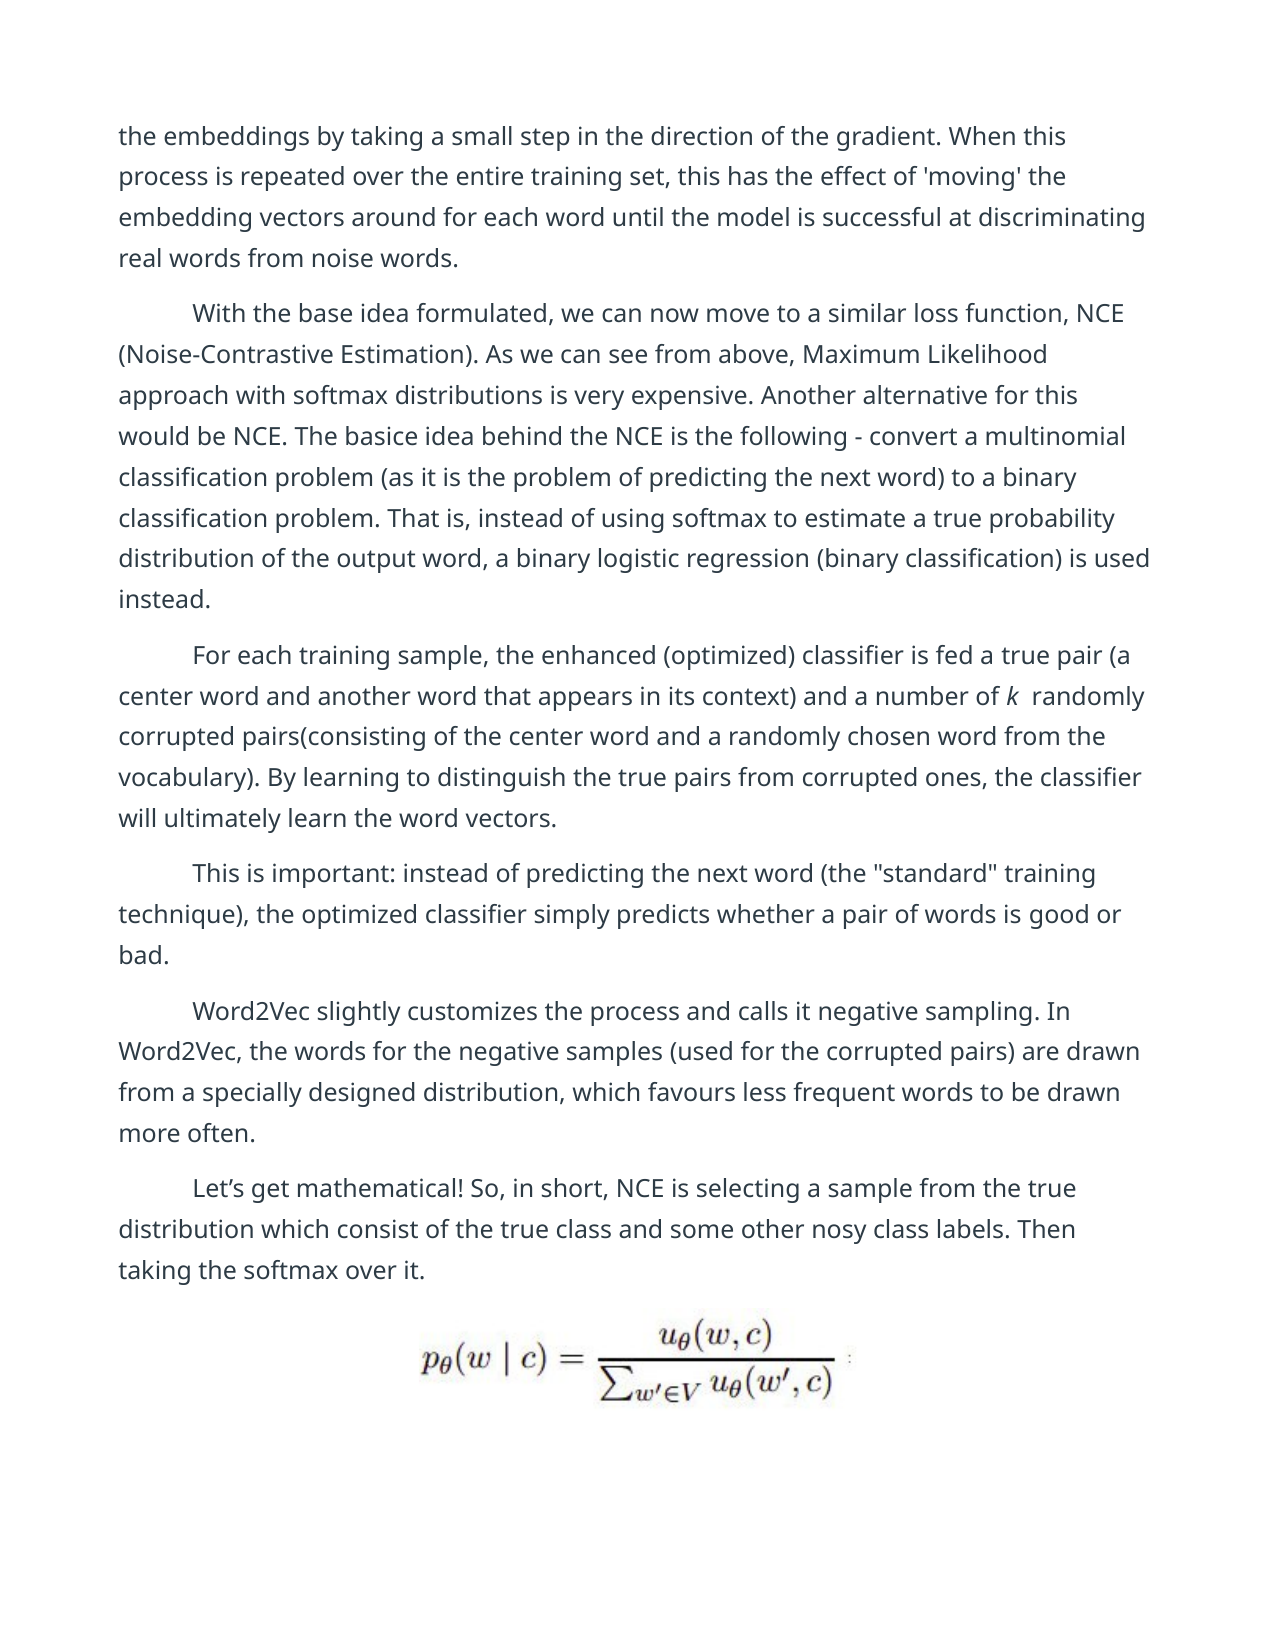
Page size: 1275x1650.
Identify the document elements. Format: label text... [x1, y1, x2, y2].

text For each training sample, the enhanced (optimized) classifier is fed a true pair (a center word and another word that appears in its context) and a number of k randomly corrupted pairs(consisting of the center word and a randomly chosen word from the vocabulary). By learning to distinguish the true pairs from corrupted ones, the classifier will ultimately learn the word vectors. [118, 637, 1157, 835]
text The goal is to make an update to the embedding parameters θ to improve (in this case, maximize) this objective function. We do this by deriving the gradient of the loss with respect to the embedding parameters θ, i.e. . We then perform an update to the embeddings by taking a small step in the direction of the gradient. When this process is repeated over the entire training set, this has the effect of 'moving' the embedding vectors around for each word until the model is successful at discriminating real words from noise words. [118, 118, 1157, 275]
text Word2Vec slightly customizes the process and calls it negative sampling. In Word2Vec, the words for the negative samples (used for the corrupted pairs) are drawn from a specially designed distribution, which favours less frequent words to be drawn more often. [118, 993, 1157, 1150]
text Let’s get mathematical! So, in short, NCE is selecting a sample from the true distribution which consist of the true class and some other nosy class labels. Then taking the softmax over it. [118, 1171, 1157, 1287]
text This is important: instead of predicting the next word (the "standard" training technique), the optimized classifier simply predicts whether a pair of words is good or bad. [118, 856, 1157, 972]
text With the base idea formulated, we can now move to a similar loss function, NCE (Noise-Contrastive Estimation). As we can see from above, Maximum Likelihood approach with softmax distributions is very expensive. Another alternative for this would be NCE. The basice idea behind the NCE is the following - convert a multinomial classification problem (as it is the problem of predicting the next word) to a binary classification problem. That is, instead of using softmax to estimate a true probability distribution of the output word, a binary logistic regression (binary classification) is used instead. [118, 296, 1157, 616]
picture [418, 1308, 857, 1415]
